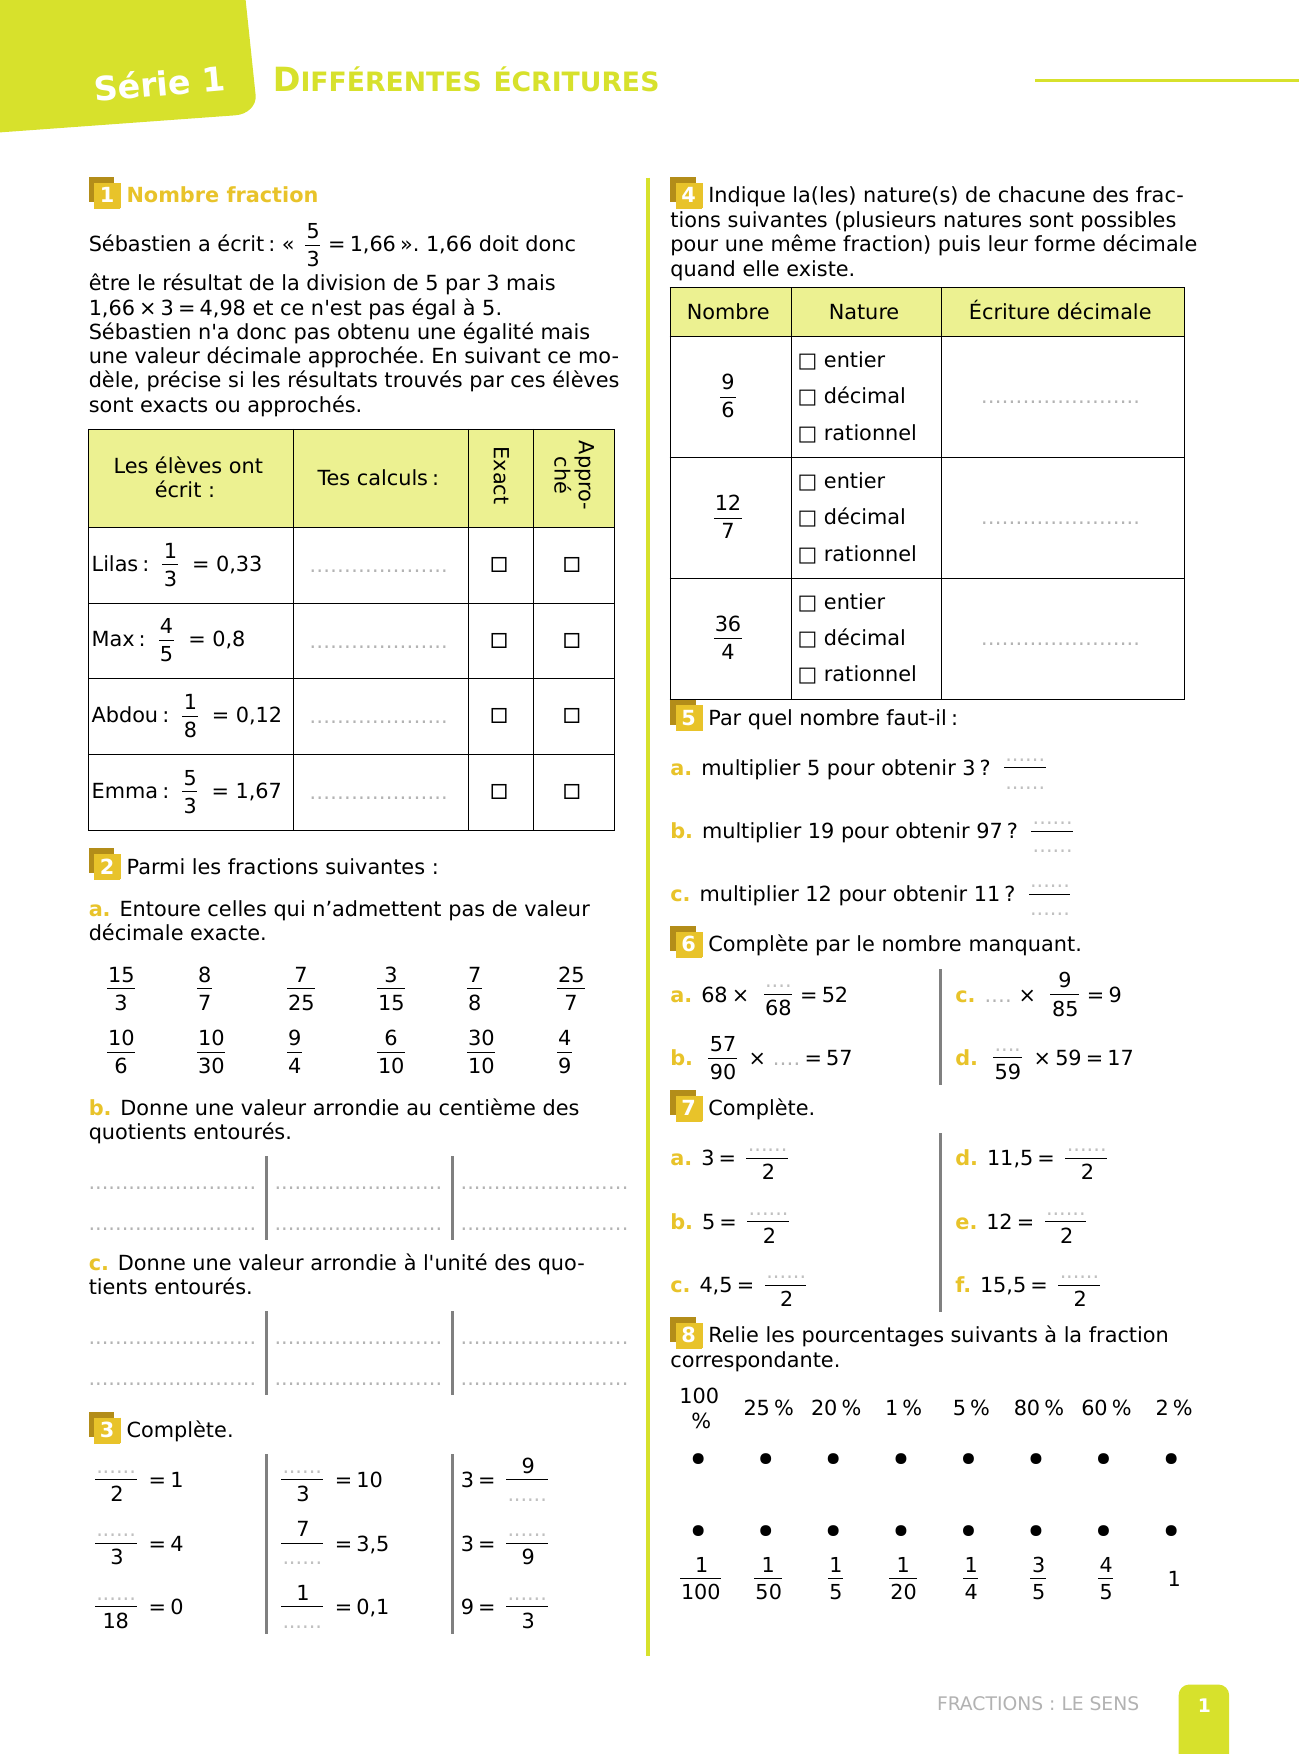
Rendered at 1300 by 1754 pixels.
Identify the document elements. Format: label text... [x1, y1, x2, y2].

text 3 = [461, 1454, 629, 1506]
table_header Appro-ché [534, 430, 614, 527]
table_cell [873, 1511, 940, 1547]
table_cell [670, 1439, 738, 1475]
table_cell [738, 1475, 805, 1511]
list .… × = 9 [955, 969, 1211, 1021]
table_cell [1075, 1475, 1143, 1511]
text 9 = [461, 1581, 629, 1633]
subtitle Complète. [114, 1412, 629, 1443]
list 11,5 = [955, 1133, 1211, 1184]
table_cell [738, 1511, 805, 1547]
table_cell [1008, 1511, 1075, 1547]
list 3 = [670, 1133, 926, 1184]
table_cell [469, 755, 533, 829]
table_cell [940, 1439, 1008, 1475]
table_header Tes calculs : [294, 430, 468, 527]
table_cell ………………….. [942, 337, 1184, 457]
table_header Les élèves ont écrit : [89, 430, 293, 527]
table_cell [1008, 1475, 1075, 1511]
text = 3,5 [274, 1518, 443, 1569]
table_header 2 % [1143, 1379, 1211, 1439]
subtitle Parmi les fractions suivantes : [114, 848, 629, 879]
table_cell [671, 458, 791, 577]
table_header Nature [792, 288, 941, 336]
table_cell ……………….. [294, 679, 468, 754]
table_cell Emma : = 1,67 [89, 755, 293, 829]
table_cell [940, 1511, 1008, 1547]
table_header 60 % [1075, 1379, 1143, 1439]
text = 0 [88, 1581, 257, 1633]
subtitle Nombre fraction [114, 177, 629, 208]
table_cell [1075, 1439, 1143, 1475]
subtitle Par quel nombre faut-il : [696, 699, 1211, 731]
table_header 20 % [805, 1379, 873, 1439]
table_header Nombre [671, 288, 791, 336]
subtitle Complète. [696, 1090, 1211, 1121]
subtitle Sébastien a écrit : « = 1,66 ». 1,66 doit donc être le résultat de la division de 5 par 3 mais 1,66 × 3 = 4,98 et ce n'est pas égal à 5. Sébastien n'a donc pas obtenu une égalité mais une valeur décimale approchée. En suivant ce mo­dèle, précise si les résultats trouvés par ces élèves sont exacts ou approchés. [88, 220, 623, 417]
table_cell [873, 1475, 940, 1511]
table_header Exact [469, 430, 533, 527]
table_cell [1008, 1439, 1075, 1475]
table_cell Max : = 0,8 [89, 604, 293, 678]
list 12 = [955, 1196, 1211, 1248]
table_header Écriture décimale [942, 288, 1184, 336]
table_cell Abdou : = 0,12 [89, 679, 293, 754]
table_cell [469, 679, 533, 754]
table_cell [805, 1511, 873, 1547]
subtitle Relie les pourcentages suivants à la fraction correspondante. [670, 1317, 1211, 1372]
table_cell [670, 1511, 738, 1547]
text = 4 [88, 1518, 257, 1569]
table_cell ………………….. [942, 579, 1184, 698]
table_cell [1143, 1475, 1211, 1511]
table_cell [534, 755, 614, 829]
text 3 = [461, 1518, 629, 1569]
text = 1 [88, 1454, 257, 1506]
text = 10 [274, 1454, 443, 1506]
table_cell □ entier □ décimal □ rationnel [792, 579, 941, 698]
list multiplier 5 pour obtenir 3 ? [670, 742, 1211, 794]
table_cell [534, 604, 614, 678]
table_cell [738, 1547, 805, 1611]
table_cell ……………….. [294, 755, 468, 829]
table_cell [1075, 1547, 1143, 1611]
table_cell [534, 528, 614, 602]
table_cell [534, 679, 614, 754]
table_cell [469, 604, 533, 678]
table_cell [738, 1439, 805, 1475]
list 68 × = 52 [670, 969, 926, 1021]
subtitle Indique la(les) nature(s) de chacune des frac­tions suivantes (plusieurs natures sont possibles pour une même fraction) puis leur forme décimale quand elle existe. [670, 177, 1211, 281]
table_cell ……………….. [294, 528, 468, 602]
table_cell ……………….. [294, 604, 468, 678]
table_cell Lilas : = 0,33 [89, 528, 293, 602]
table_cell [469, 528, 533, 602]
table_header 25 % [738, 1379, 805, 1439]
table_header 1 % [873, 1379, 940, 1439]
table_cell [805, 1475, 873, 1511]
table_cell [805, 1547, 873, 1611]
list 5 = [670, 1196, 926, 1248]
table_cell [940, 1547, 1008, 1611]
subtitle [88, 1412, 94, 1443]
table_header 80 % [1008, 1379, 1075, 1439]
table_cell [671, 579, 791, 698]
list 4,5 = [670, 1260, 926, 1311]
table_cell [940, 1475, 1008, 1511]
table_cell □ entier □ décimal □ rationnel [792, 458, 941, 577]
list multiplier 12 pour obtenir 11 ? [670, 869, 1211, 920]
table_cell [671, 337, 791, 457]
table_cell [1008, 1547, 1075, 1611]
table_header 5 % [940, 1379, 1008, 1439]
subtitle Complète par le nombre manquant. [696, 926, 1211, 957]
list Donne une valeur arrondie au centième des quotients entourés. [88, 1096, 629, 1144]
list Entoure celles qui n’admettent pas de valeur décimale exacte. [88, 897, 629, 946]
list Donne une valeur arrondie à l'unité des quo­tients entourés. [88, 1251, 629, 1299]
list multiplier 19 pour obtenir 97 ? [670, 806, 1211, 857]
table_cell [670, 1547, 738, 1611]
table_cell □ entier □ décimal □ rationnel [792, 337, 941, 457]
table_cell [1143, 1439, 1211, 1475]
text = 0,1 [274, 1581, 443, 1633]
table_cell [670, 1475, 738, 1511]
table_cell ………………….. [942, 458, 1184, 577]
list × 59 = 17 [955, 1032, 1211, 1084]
table_cell [805, 1439, 873, 1475]
table_cell [873, 1547, 940, 1611]
list 15,5 = [955, 1260, 1211, 1311]
list × .… = 57 [670, 1032, 926, 1084]
table_cell [1075, 1511, 1143, 1547]
table_cell [1143, 1511, 1211, 1547]
table_cell [873, 1439, 940, 1475]
table_header 100 % [670, 1379, 738, 1439]
table_cell 1 [1143, 1547, 1211, 1611]
